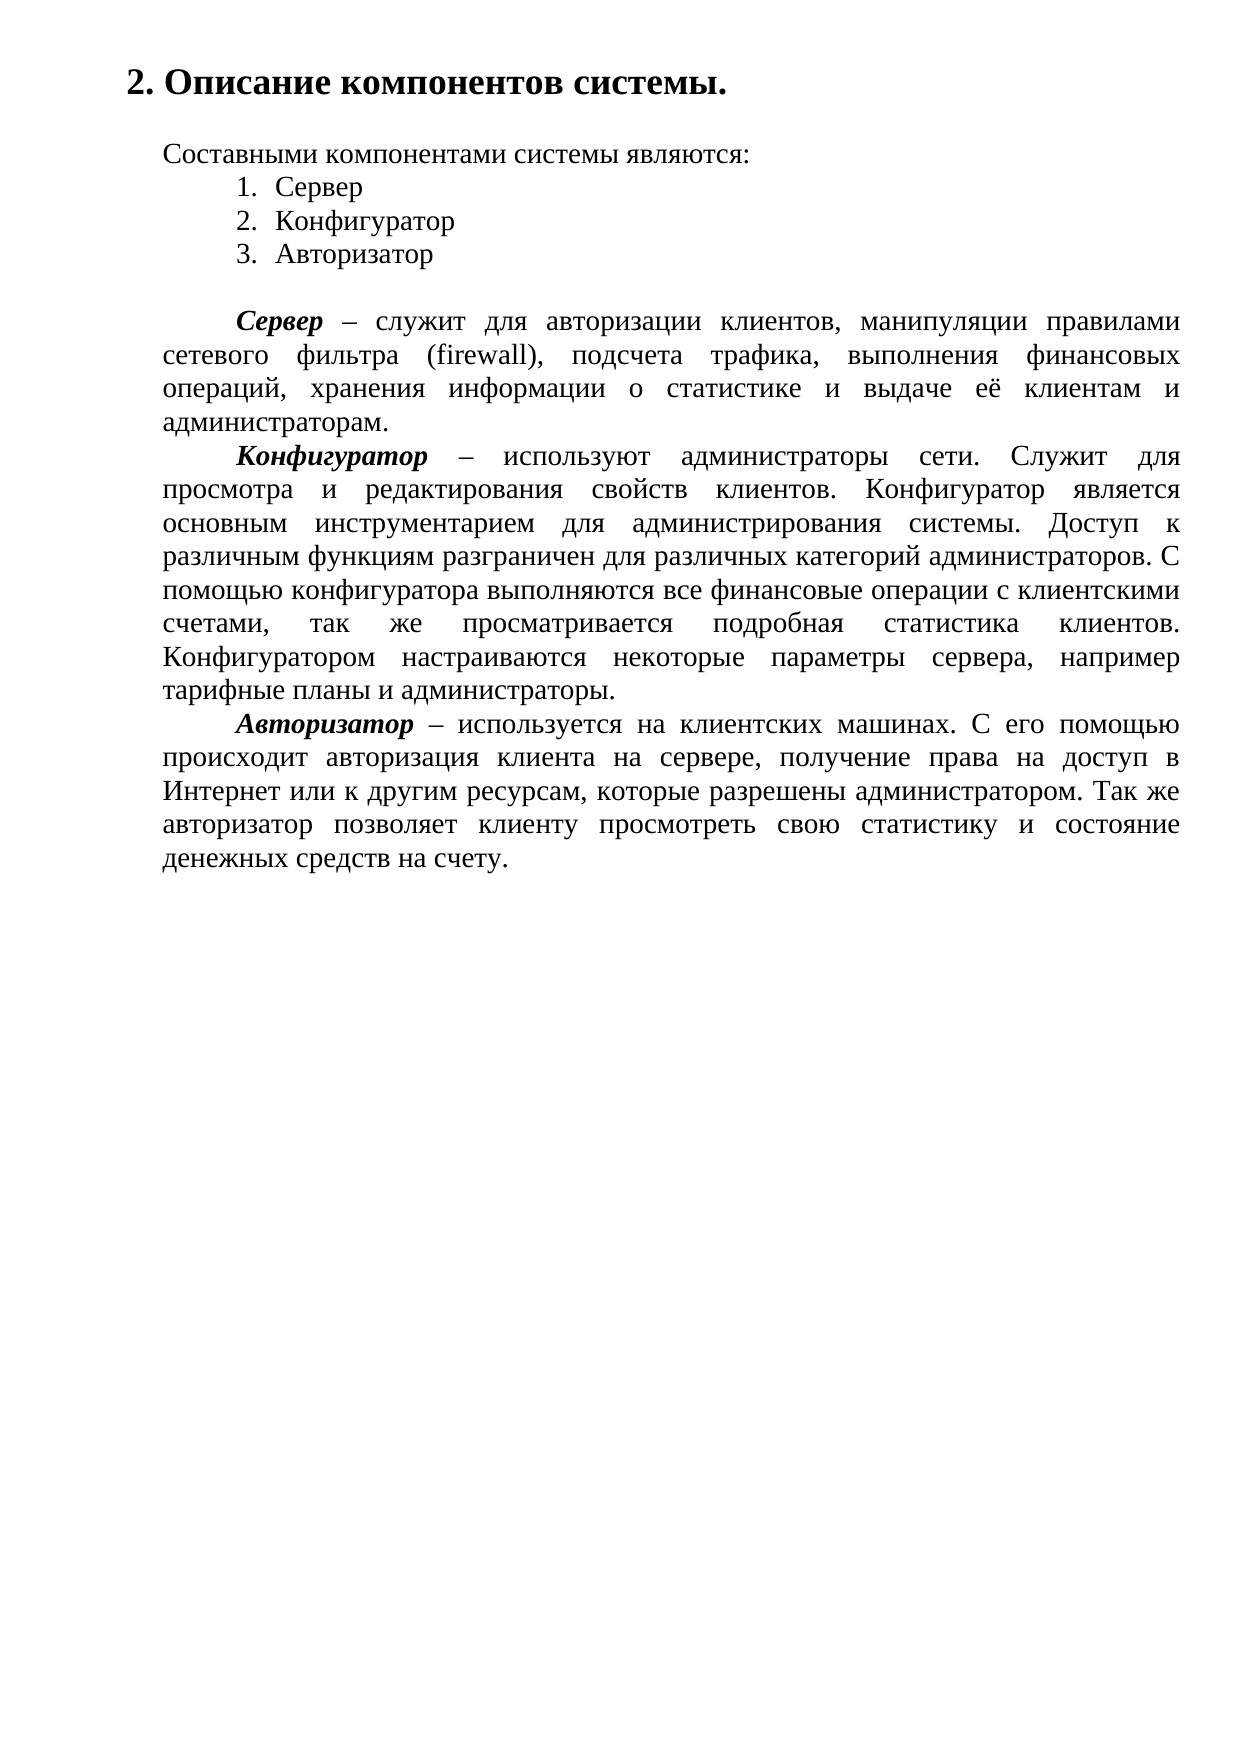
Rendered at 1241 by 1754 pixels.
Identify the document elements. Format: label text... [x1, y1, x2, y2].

list Сервер [236, 169, 1181, 203]
list Описание компонентов системы. [126, 59, 1181, 102]
text Конфигуратор – используют администраторы сети. Служит для просмотра и редактирования свойств клиентов. Конфигуратор является основным инструментарием для администрирования системы. Доступ к различным функциям разграничен для различных категорий администраторов. С помощью конфигуратора выполняются все финансовые операции с клиентскими счетами, так же просматривается подробная статистика клиентов. Конфигуратором настраиваются некоторые параметры сервера, например тарифные планы и администраторы. [162, 438, 1181, 706]
list Авторизатор [236, 236, 1181, 270]
text Авторизатор – используется на клиентских машинах. С его помощью происходит авторизация клиента на сервере, получение права на доступ в Интернет или к другим ресурсам, которые разрешены администратором. Так же авторизатор позволяет клиенту просмотреть свою статистику и состояние денежных средств на счету. [162, 706, 1181, 874]
text Составными компонентами системы являются: [126, 136, 1181, 169]
list Конфигуратор [236, 203, 1181, 236]
text Сервер – служит для авторизации клиентов, манипуляции правилами сетевого фильтра (firewall), подсчета трафика, выполнения финансовых операций, хранения информации о статистике и выдаче её клиентам и администраторам. [162, 303, 1181, 438]
